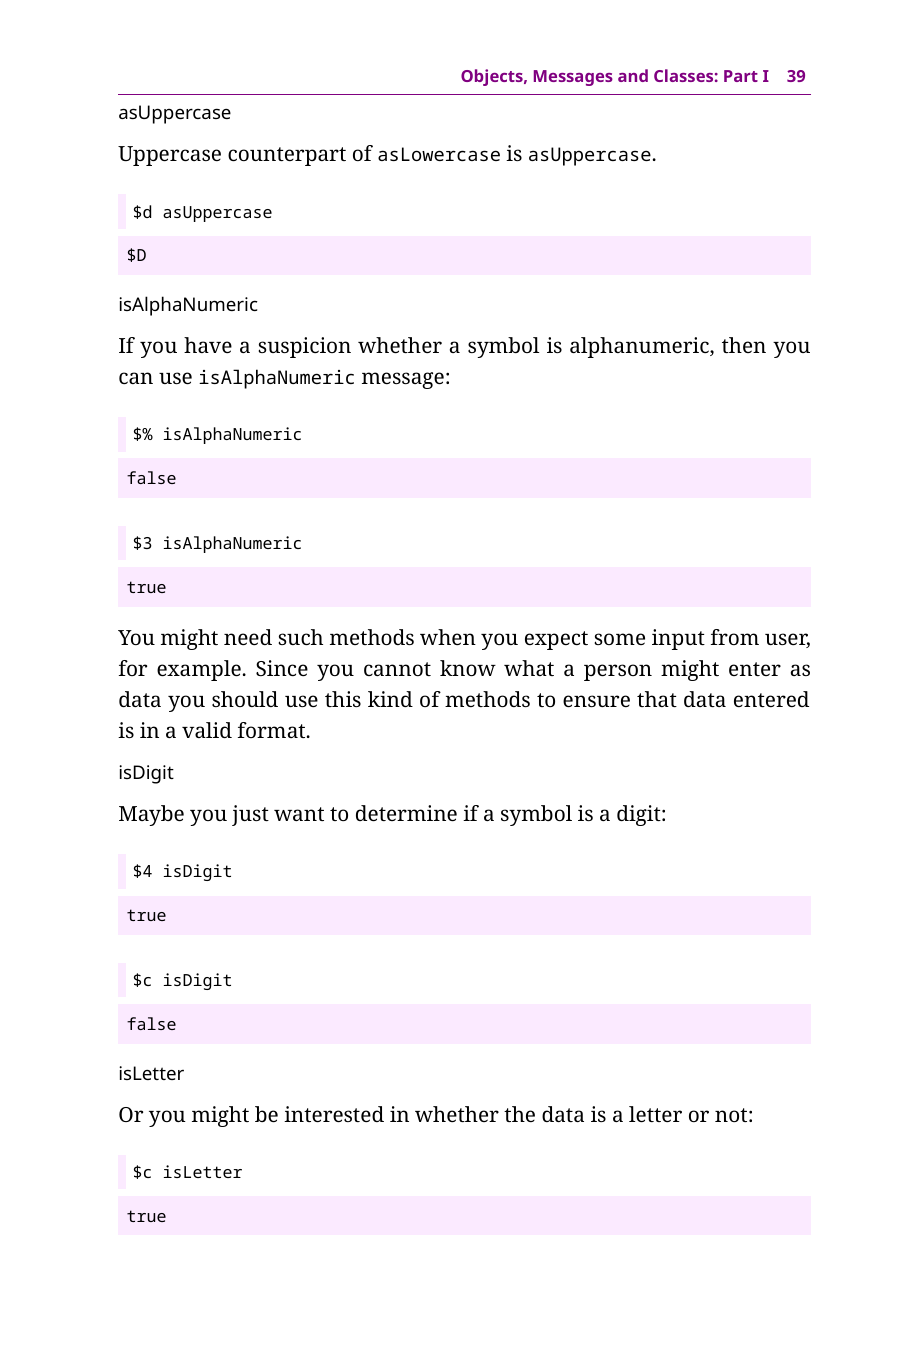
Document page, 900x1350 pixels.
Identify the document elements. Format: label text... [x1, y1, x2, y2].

text $% isAlphaNumeric [126, 417, 811, 452]
text You might need such methods when you expect some input from user, for example. Since you cannot know what a person might enter as data you should use this kind of methods to ensure that data entered is in a valid format. [118, 623, 811, 745]
text false [126, 1013, 803, 1035]
text $c isLetter [118, 1154, 811, 1189]
text $D [126, 244, 803, 267]
text true [126, 1204, 803, 1227]
subtitle isLetter [118, 1060, 811, 1085]
text true [126, 904, 803, 927]
text true [126, 576, 803, 598]
text Or you might be interested in whether the data is a letter or not: [118, 1100, 811, 1128]
text If you have a suspicion whether a symbol is alphanumeric, then you can use isAlphaNumeric message: [118, 331, 811, 391]
text $3 isAlphaNumeric [126, 526, 811, 560]
text $c isDigit [126, 963, 811, 997]
text $4 isDigit [126, 854, 811, 889]
subtitle asUppercase [118, 100, 811, 125]
text false [126, 467, 803, 489]
text $d asUppercase [126, 194, 811, 229]
text Uppercase counterpart of asLowercase is asUppercase. [118, 139, 811, 168]
subtitle isAlphaNumeric [118, 291, 811, 317]
text Maybe you just want to determine if a symbol is a digit: [118, 799, 811, 828]
subtitle isDigit [118, 759, 811, 785]
